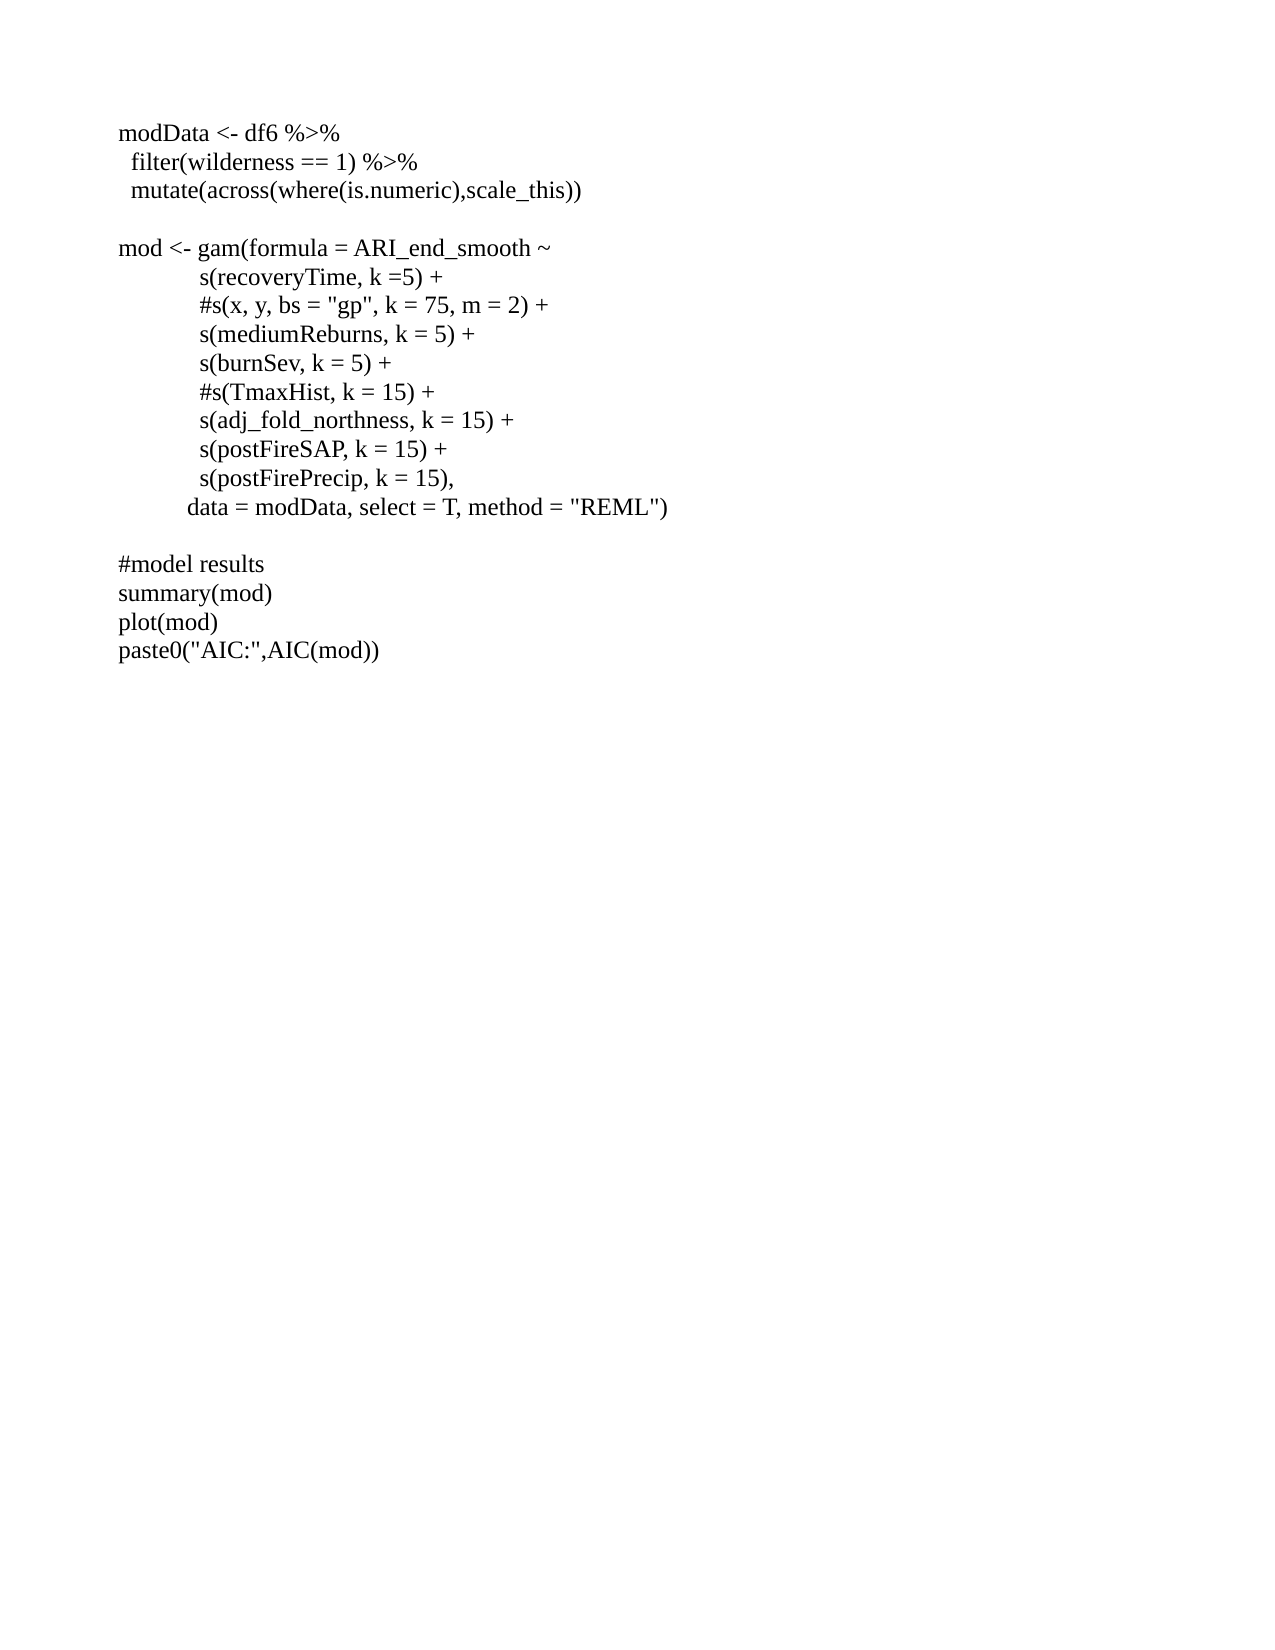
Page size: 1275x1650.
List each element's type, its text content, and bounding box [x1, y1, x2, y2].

text data = modData, select = T, method = "REML") [118, 492, 1157, 521]
text #model results [118, 549, 1157, 578]
text modData <- df6 %>% [118, 118, 1157, 147]
text plot(mod) [118, 607, 1157, 636]
text #s(TmaxHist, k = 15) + [118, 377, 1157, 406]
text paste0("AIC:",AIC(mod)) [118, 636, 1157, 664]
text s(adj_fold_northness, k = 15) + [118, 406, 1157, 434]
text s(postFirePrecip, k = 15), [118, 463, 1157, 492]
text mutate(across(where(is.numeric),scale_this)) [118, 176, 1157, 204]
text mod <- gam(formula = ARI_end_smooth ~ [118, 233, 1157, 262]
text s(recoveryTime, k =5) + [118, 262, 1157, 291]
text s(mediumReburns, k = 5) + [118, 319, 1157, 348]
text s(postFireSAP, k = 15) + [118, 434, 1157, 463]
text s(burnSev, k = 5) + [118, 348, 1157, 377]
text summary(mod) [118, 578, 1157, 607]
text filter(wilderness == 1) %>% [118, 147, 1157, 176]
text #s(x, y, bs = "gp", k = 75, m = 2) + [118, 291, 1157, 319]
